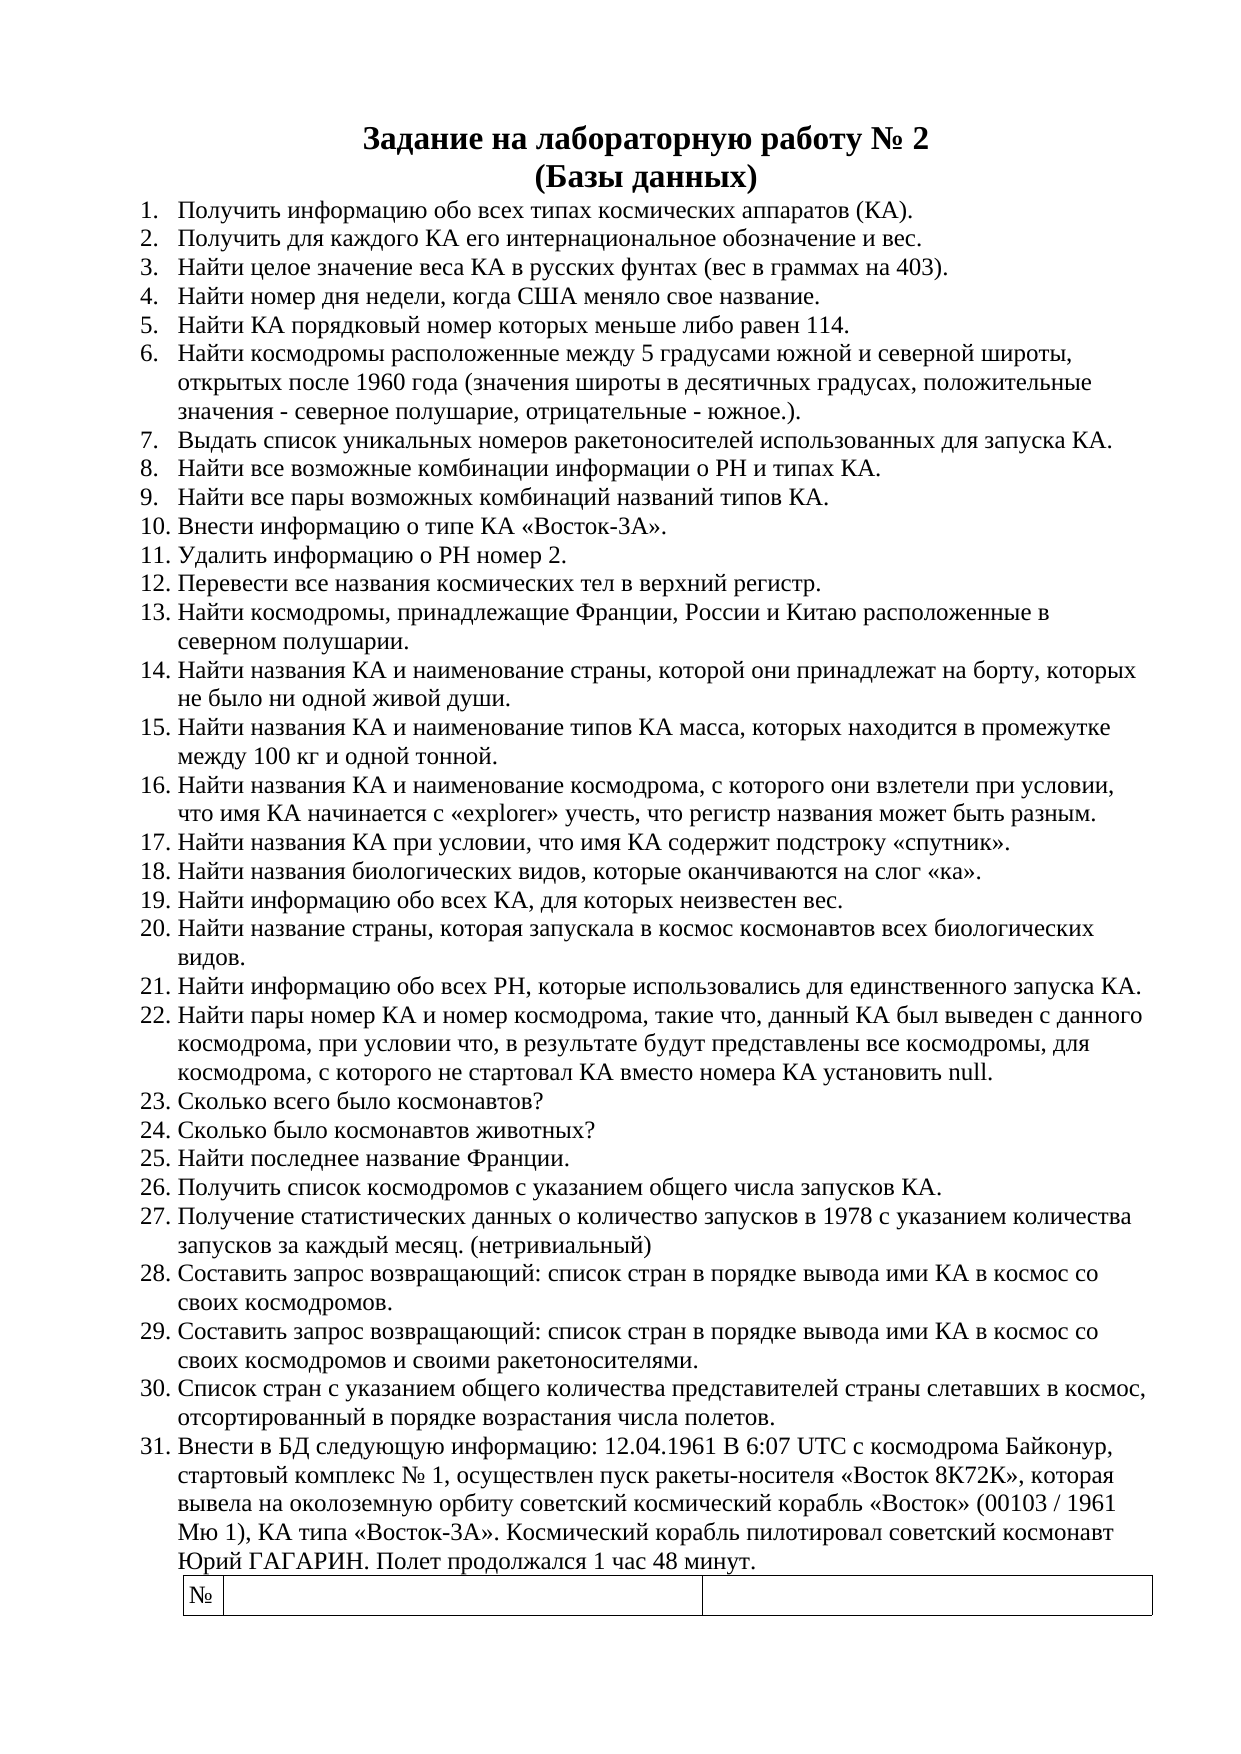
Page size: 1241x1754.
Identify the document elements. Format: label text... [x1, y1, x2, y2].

list Получение статистических данных о количество запусков в 1978 с указанием количества запусков за каждый месяц. (нетривиальный) [140, 1201, 1152, 1258]
list Найти информацию обо всех КА, для которых неизвестен вес. [140, 885, 1152, 913]
list Получить для каждого КА его интернациональное обозначение и вес. [140, 223, 1152, 252]
list Список стран с указанием общего количества представителей страны слетавших в космос, отсортированный в порядке возрастания числа полетов. [140, 1373, 1152, 1431]
list Перевести все названия космических тел в верхний регистр. [140, 568, 1152, 597]
list Найти название страны, которая запускала в космос космонавтов всех биологических видов. [140, 913, 1152, 971]
list Найти космодромы, принадлежащие Франции, России и Китаю расположенные в северном полушарии. [140, 597, 1152, 655]
list Найти названия КА и наименование космодрома, с которого они взлетели при условии, что имя КА начинается с «explorer» учесть, что регистр названия может быть разным. [140, 770, 1152, 827]
list Найти названия КА при условии, что имя КА содержит подстроку «спутник». [140, 827, 1152, 856]
list Удалить информацию о РН номер 2. [140, 540, 1152, 568]
list Сколько было космонавтов животных? [140, 1115, 1152, 1143]
list Найти все возможные комбинации информации о РН и типах КА. [140, 453, 1152, 482]
list Внести информацию о типе КА «Восток-3А». [140, 511, 1152, 540]
list Выдать список уникальных номеров ракетоносителей использованных для запуска КА. [140, 425, 1152, 453]
list Найти целое значение веса КА в русских фунтах (вес в граммах на 403). [140, 252, 1152, 281]
table_header [703, 1576, 1152, 1615]
list Найти пары номер КА и номер космодрома, такие что, данный КА был выведен с данного космодрома, при условии что, в результате будут представлены все космодромы, для космодрома, с которого не стартовал КА вместо номера КА установить null. [140, 1000, 1152, 1086]
table_header № [184, 1576, 223, 1615]
list Получить список космодромов с указанием общего числа запусков КА. [140, 1172, 1152, 1201]
list Найти КА порядковый номер которых меньше либо равен 114. [140, 310, 1152, 338]
list Найти названия биологических видов, которые оканчиваются на слог «ка». [140, 856, 1152, 885]
list Найти названия КА и наименование страны, которой они принадлежат на борту, которых не было ни одной живой души. [140, 655, 1152, 712]
list Составить запрос возвращающий: список стран в порядке вывода ими КА в космос со своих космодромов. [140, 1258, 1152, 1316]
list Найти информацию обо всех РН, которые использовались для единственного запуска КА. [140, 971, 1152, 1000]
list Найти названия КА и наименование типов КА масса, которых находится в промежутке между 100 кг и одной тонной. [140, 712, 1152, 770]
subtitle (Базы данных) [140, 156, 1152, 195]
list Составить запрос возвращающий: список стран в порядке вывода ими КА в космос со своих космодромов и своими ракетоносителями. [140, 1316, 1152, 1373]
list Сколько всего было космонавтов? [140, 1086, 1152, 1115]
subtitle Задание на лабораторную работу № 2 [140, 118, 1152, 156]
list Внести в БД следующую информацию: 12.04.1961 В 6:07 UTC с космодрома Байконур, стартовый комплекс № 1, осуществлен пуск ракеты-носителя «Восток 8К72К», которая вывела на околоземную орбиту советский космический корабль «Восток» (00103 / 1961 Мю 1), КА типа «Восток-3А». Космический корабль пилотировал советский космонавт Юрий ГАГАРИН. Полет продолжался 1 час 48 минут. [140, 1431, 1152, 1575]
list Найти космодромы расположенные между 5 градусами южной и северной широты, открытых после 1960 года (значения широты в десятичных градусах, положительные значения - северное полушарие, отрицательные - южное.). [140, 338, 1152, 425]
list Найти все пары возможных комбинаций названий типов КА. [140, 482, 1152, 511]
table_header [224, 1576, 702, 1615]
list Получить информацию обо всех типах космических аппаратов (КА). [140, 195, 1152, 223]
list Найти номер дня недели, когда США меняло свое название. [140, 281, 1152, 310]
list Найти последнее название Франции. [140, 1143, 1152, 1172]
